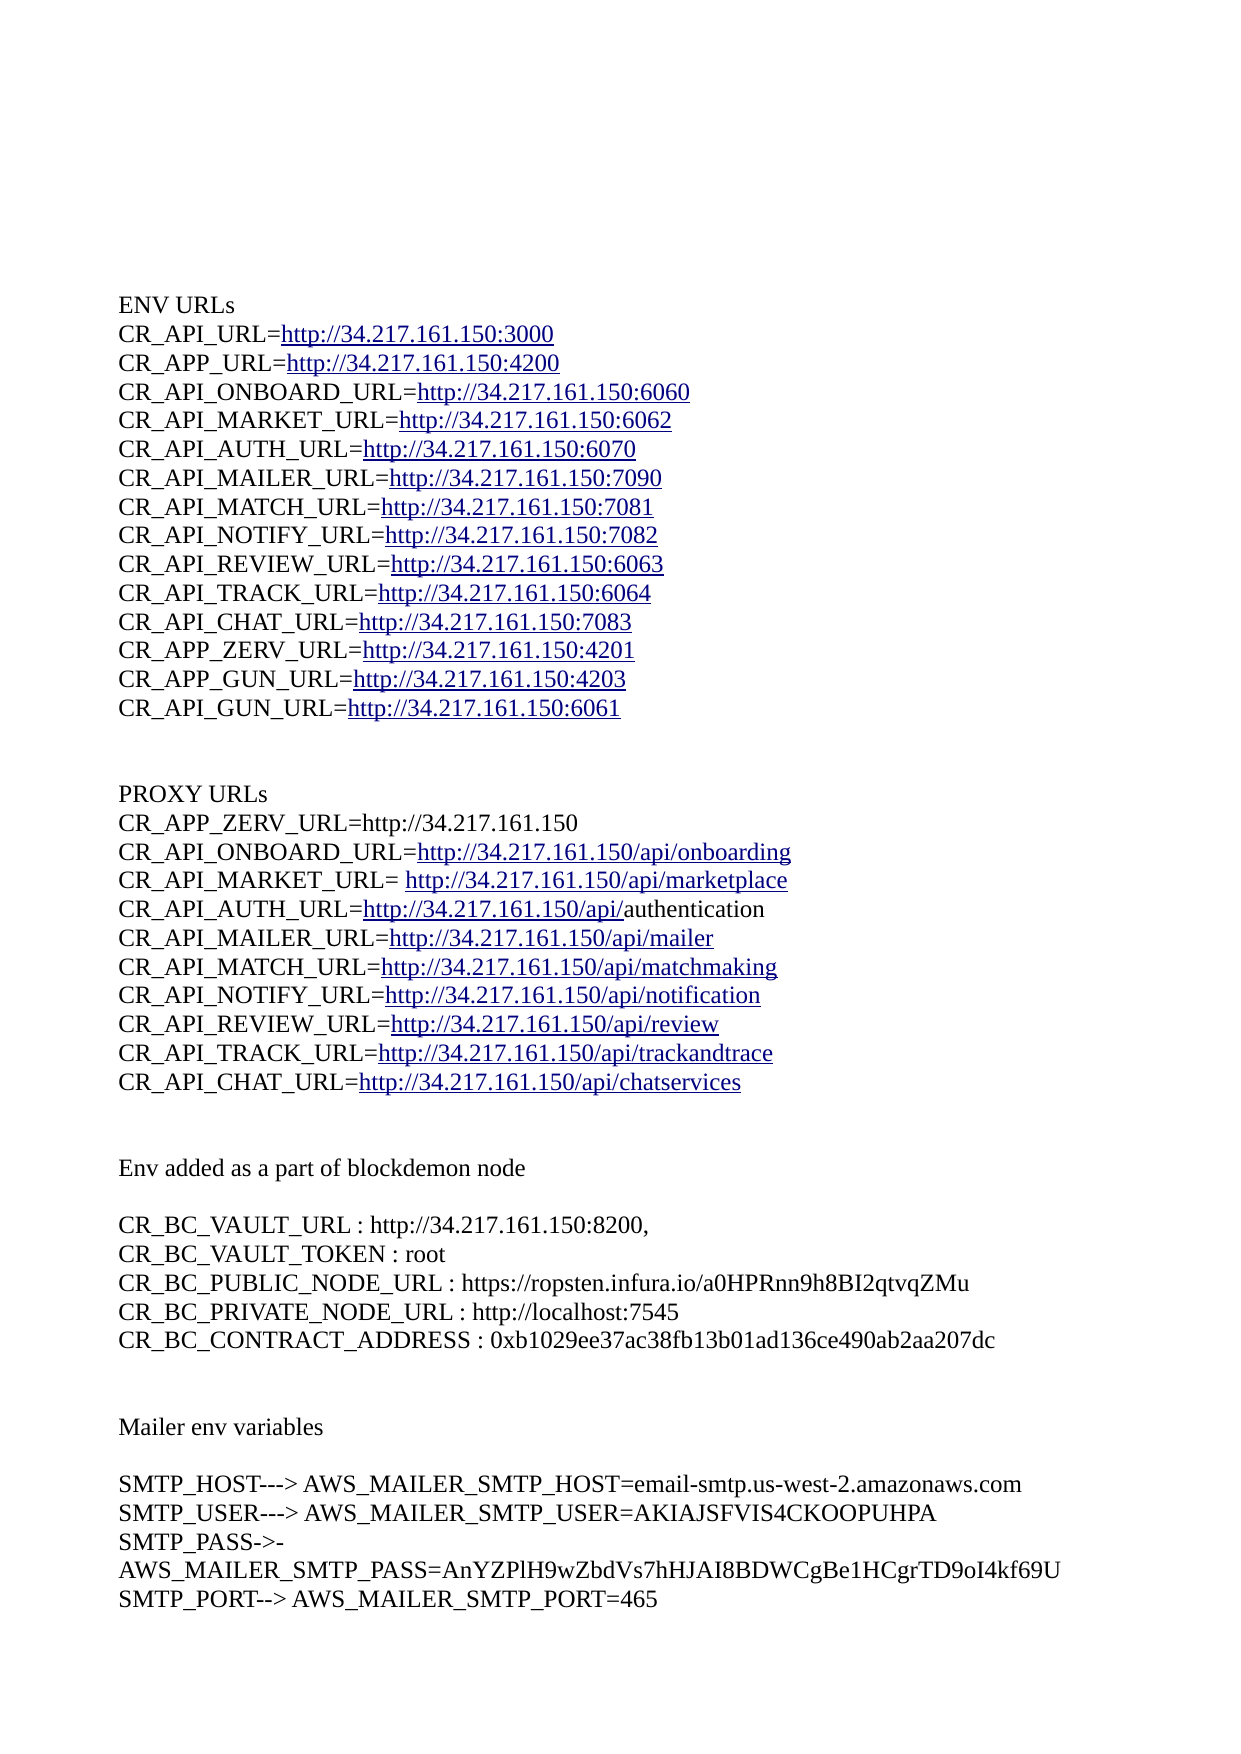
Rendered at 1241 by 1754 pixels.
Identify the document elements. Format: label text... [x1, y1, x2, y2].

text CR_API_AUTH_URL=http://34.217.161.150:6070 [118, 434, 1122, 463]
text CR_BC_PUBLIC_NODE_URL : https://ropsten.infura.io/a0HPRnn9h8BI2qtvqZMu [118, 1268, 1122, 1297]
text CR_API_TRACK_URL=http://34.217.161.150/api/trackandtrace [118, 1038, 1122, 1067]
text CR_APP_GUN_URL=http://34.217.161.150:4203 [118, 664, 1122, 693]
text CR_API_MATCH_URL=http://34.217.161.150/api/matchmaking [118, 952, 1122, 981]
text CR_API_ONBOARD_URL=http://34.217.161.150/api/onboarding [118, 837, 1122, 866]
text ENV URLs [118, 291, 1122, 319]
text CR_APP_ZERV_URL=http://34.217.161.150 [118, 808, 1122, 837]
text CR_API_MAILER_URL=http://34.217.161.150/api/mailer [118, 923, 1122, 952]
text CR_API_MARKET_URL=http://34.217.161.150:6062 [118, 406, 1122, 434]
text SMTP_USER---> AWS_MAILER_SMTP_USER=AKIAJSFVIS4CKOOPUHPA [118, 1498, 1122, 1527]
text CR_API_REVIEW_URL=http://34.217.161.150/api/review [118, 1009, 1122, 1038]
text CR_API_NOTIFY_URL=http://34.217.161.150/api/notification [118, 981, 1122, 1009]
text CR_API_GUN_URL=http://34.217.161.150:6061 [118, 693, 1122, 722]
text CR_API_NOTIFY_URL=http://34.217.161.150:7082 [118, 521, 1122, 549]
text Env added as a part of blockdemon node [118, 1153, 1122, 1182]
text CR_API_MAILER_URL=http://34.217.161.150:7090 [118, 463, 1122, 492]
text SMTP_PASS->-AWS_MAILER_SMTP_PASS=AnYZPlH9wZbdVs7hHJAI8BDWCgBe1HCgrTD9oI4kf69U [118, 1527, 1122, 1584]
text CR_APP_ZERV_URL=http://34.217.161.150:4201 [118, 636, 1122, 664]
text CR_APP_URL=http://34.217.161.150:4200 [118, 348, 1122, 377]
text CR_API_MATCH_URL=http://34.217.161.150:7081 [118, 492, 1122, 521]
text CR_API_ONBOARD_URL=http://34.217.161.150:6060 [118, 377, 1122, 406]
text CR_API_AUTH_URL=http://34.217.161.150/api/authentication [118, 894, 1122, 923]
text CR_BC_VAULT_URL : http://34.217.161.150:8200, [118, 1211, 1122, 1239]
text CR_BC_CONTRACT_ADDRESS : 0xb1029ee37ac38fb13b01ad136ce490ab2aa207dc [118, 1326, 1122, 1354]
text CR_API_MARKET_URL= http://34.217.161.150/api/marketplace [118, 866, 1122, 894]
text Mailer env variables [118, 1412, 1122, 1441]
text SMTP_HOST---> AWS_MAILER_SMTP_HOST=email-smtp.us-west-2.amazonaws.com [118, 1469, 1122, 1498]
text CR_API_CHAT_URL=http://34.217.161.150/api/chatservices [118, 1067, 1122, 1096]
text PROXY URLs [118, 779, 1122, 808]
text CR_BC_PRIVATE_NODE_URL : http://localhost:7545 [118, 1297, 1122, 1326]
text CR_API_REVIEW_URL=http://34.217.161.150:6063 [118, 549, 1122, 578]
text CR_API_CHAT_URL=http://34.217.161.150:7083 [118, 607, 1122, 636]
text CR_BC_VAULT_TOKEN : root [118, 1239, 1122, 1268]
text SMTP_PORT--> AWS_MAILER_SMTP_PORT=465 [118, 1584, 1122, 1613]
text CR_API_TRACK_URL=http://34.217.161.150:6064 [118, 578, 1122, 607]
text CR_API_URL=http://34.217.161.150:3000 [118, 319, 1122, 348]
